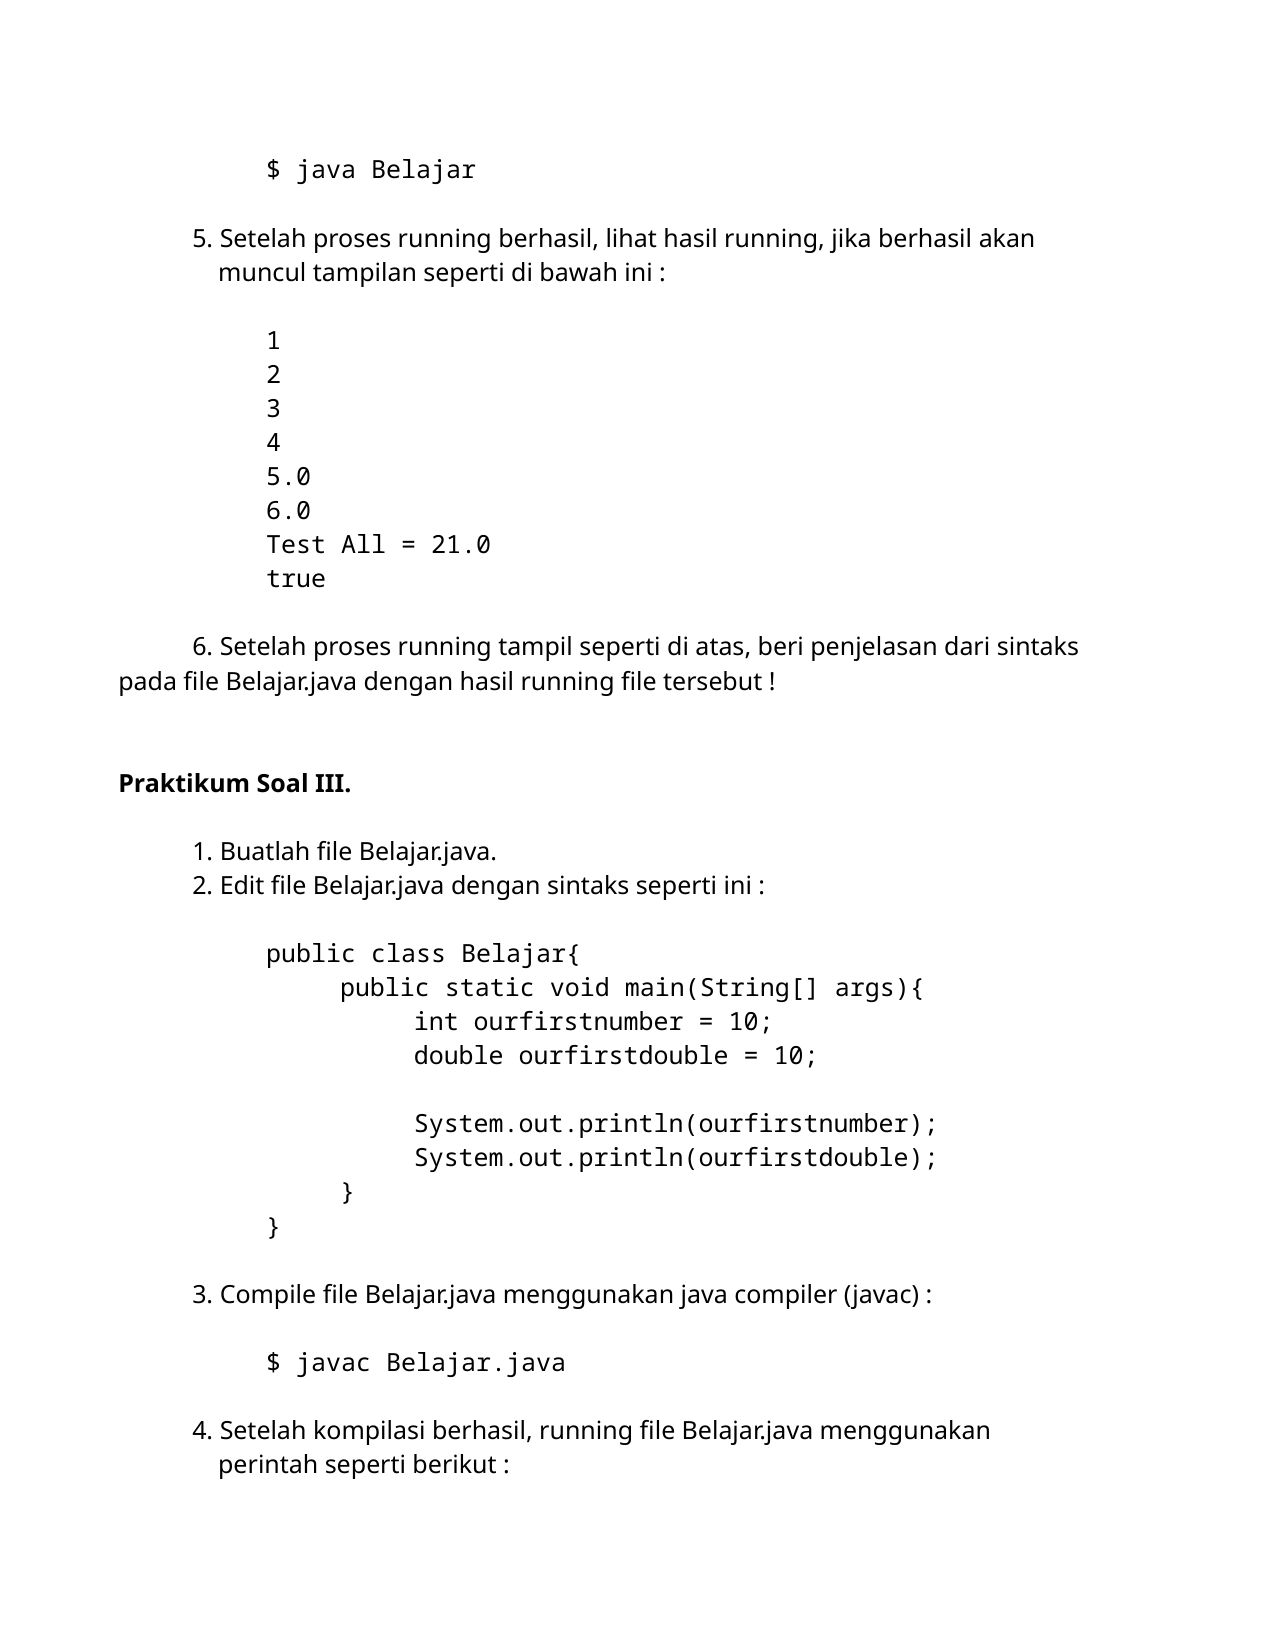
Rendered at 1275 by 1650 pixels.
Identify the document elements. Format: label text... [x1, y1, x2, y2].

text } 3. Compile file Belajar.java menggunakan java compiler (javac) : $ javac Belajar.java 4. Setelah kompilasi berhasil, running file Belajar.java menggunakan [118, 1208, 1157, 1447]
text double ourfirstdouble = 10; [118, 1038, 1157, 1072]
text 5.0 [118, 459, 1157, 493]
text 5. Setelah proses running berhasil, lihat hasil running, jika berhasil akan [118, 220, 1157, 254]
text $ java Belajar [118, 118, 1157, 220]
text } [118, 1174, 1157, 1208]
text muncul tampilan seperti di bawah ini : 1 [118, 254, 1157, 357]
text System.out.println(ourfirstnumber); [118, 1106, 1157, 1140]
text 3 [118, 391, 1157, 425]
text perintah seperti berikut : [118, 1447, 1157, 1515]
text 1. Buatlah file Belajar.java. [118, 833, 1157, 867]
text Praktikum Soal III. [118, 765, 1157, 799]
text true 6. Setelah proses running tampil seperti di atas, beri penjelasan dari sintaks pada file Belajar.java dengan hasil running file tersebut ! [118, 561, 1157, 697]
text int ourfirstnumber = 10; [118, 1004, 1157, 1038]
text 2. Edit file Belajar.java dengan sintaks seperti ini : public class Belajar{ [118, 867, 1157, 970]
text public static void main(String[] args){ [118, 970, 1157, 1004]
text System.out.println(ourfirstdouble); [118, 1140, 1157, 1174]
text 2 [118, 357, 1157, 391]
text Test All = 21.0 [118, 527, 1157, 561]
text 6.0 [118, 493, 1157, 527]
text 4 [118, 425, 1157, 459]
